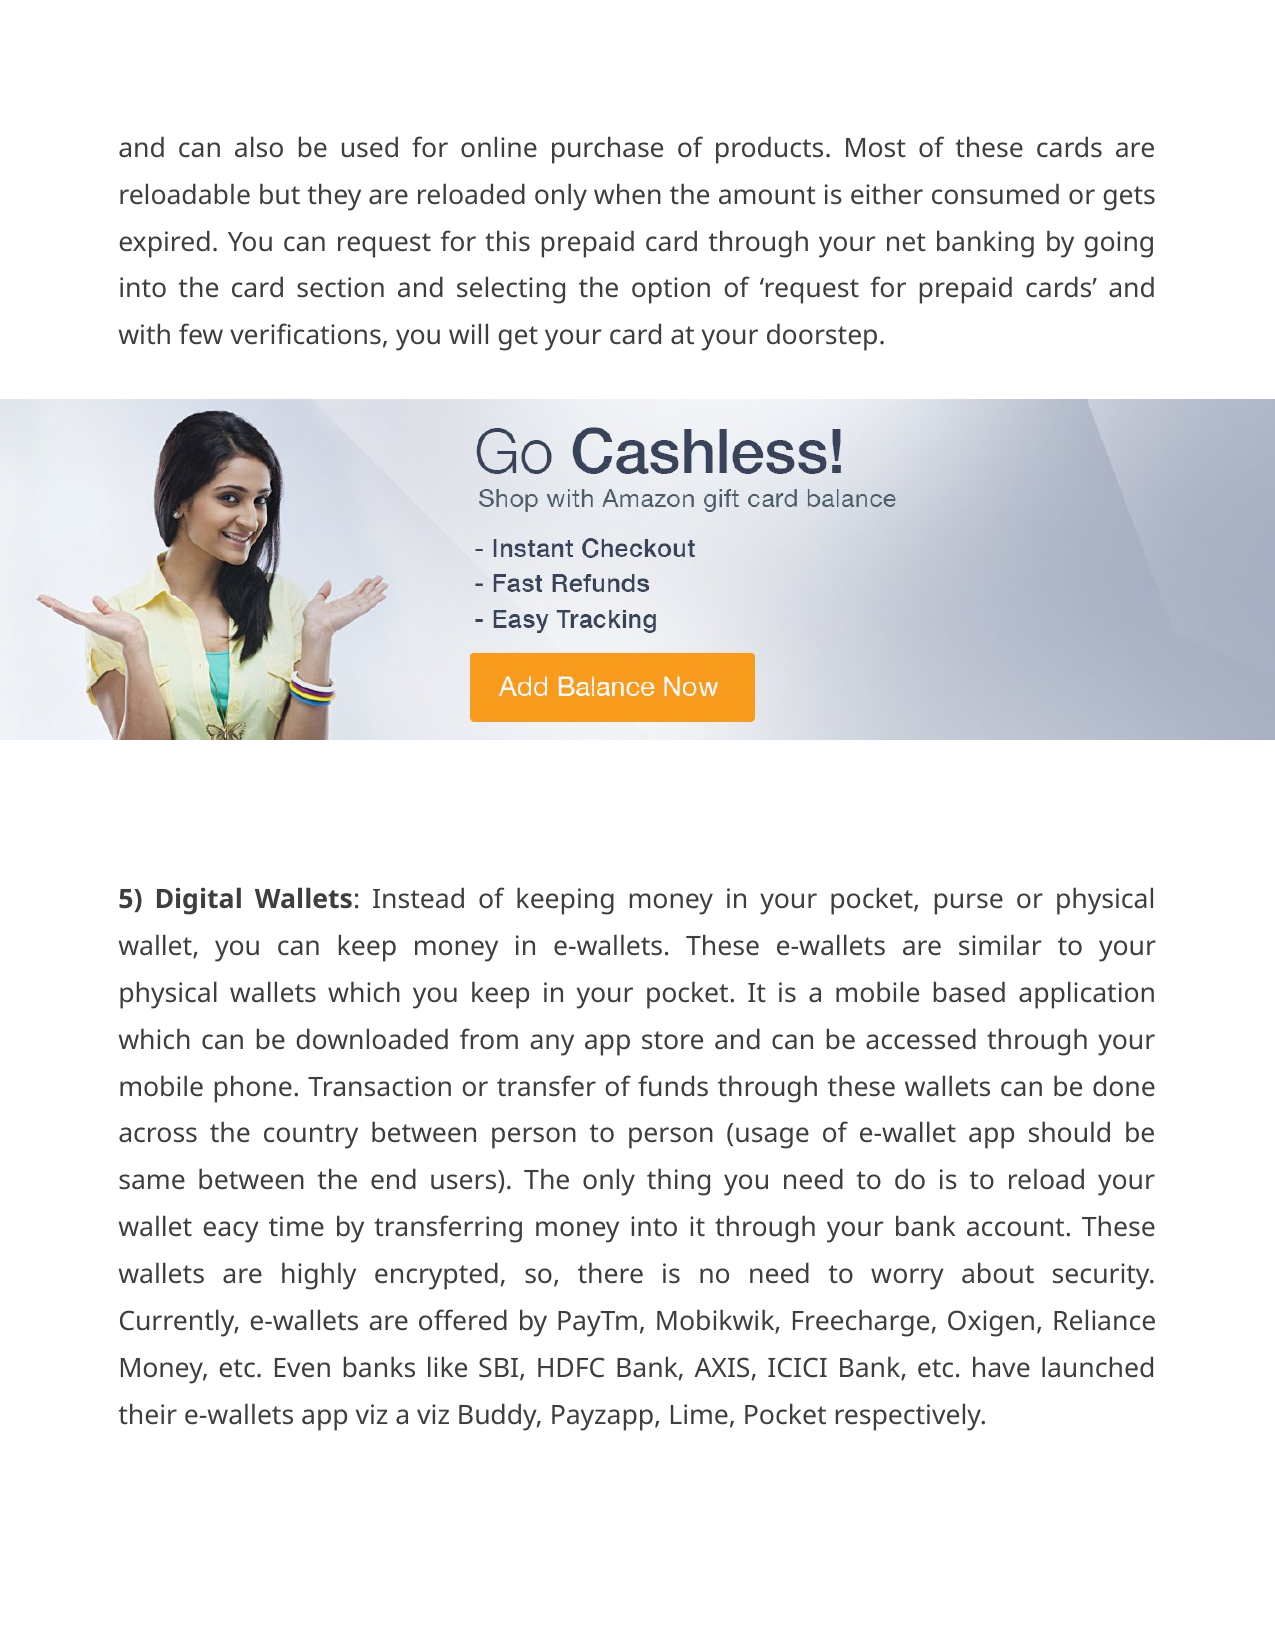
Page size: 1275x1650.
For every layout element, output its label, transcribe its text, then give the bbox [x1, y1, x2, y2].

text 5) Digital Wallets: Instead of keeping money in your pocket, purse or physical wallet, you can keep money in e-wallets. These e-wallets are similar to your physical wallets which you keep in your pocket. It is a mobile based application which can be downloaded from any app store and can be accessed through your mobile phone. Transaction or transfer of funds through these wallets can be done across the country between person to person (usage of e-wallet app should be same between the end users). The only thing you need to do is to reload your wallet eacy time by transferring money into it through your bank account. These wallets are highly encrypted, so, there is no need to worry about security. Currently, e-wallets are offered by PayTm, Mobikwik, Freecharge, Oxigen, Reliance Money, etc. Even banks like SBI, HDFC Bank, AXIS, ICICI Bank, etc. have launched their e-wallets app viz a viz Buddy, Payzapp, Lime, Pocket respectively. [118, 869, 1157, 1432]
text and can also be used for online purchase of products. Most of these cards are reloadable but they are reloaded only when the amount is either consumed or gets expired. You can request for this prepaid card through your net banking by going into the card section and selecting the option of ‘request for prepaid cards’ and with few verifications, you will get your card at your doorstep. [118, 118, 1157, 352]
picture [0, 399, 1275, 740]
